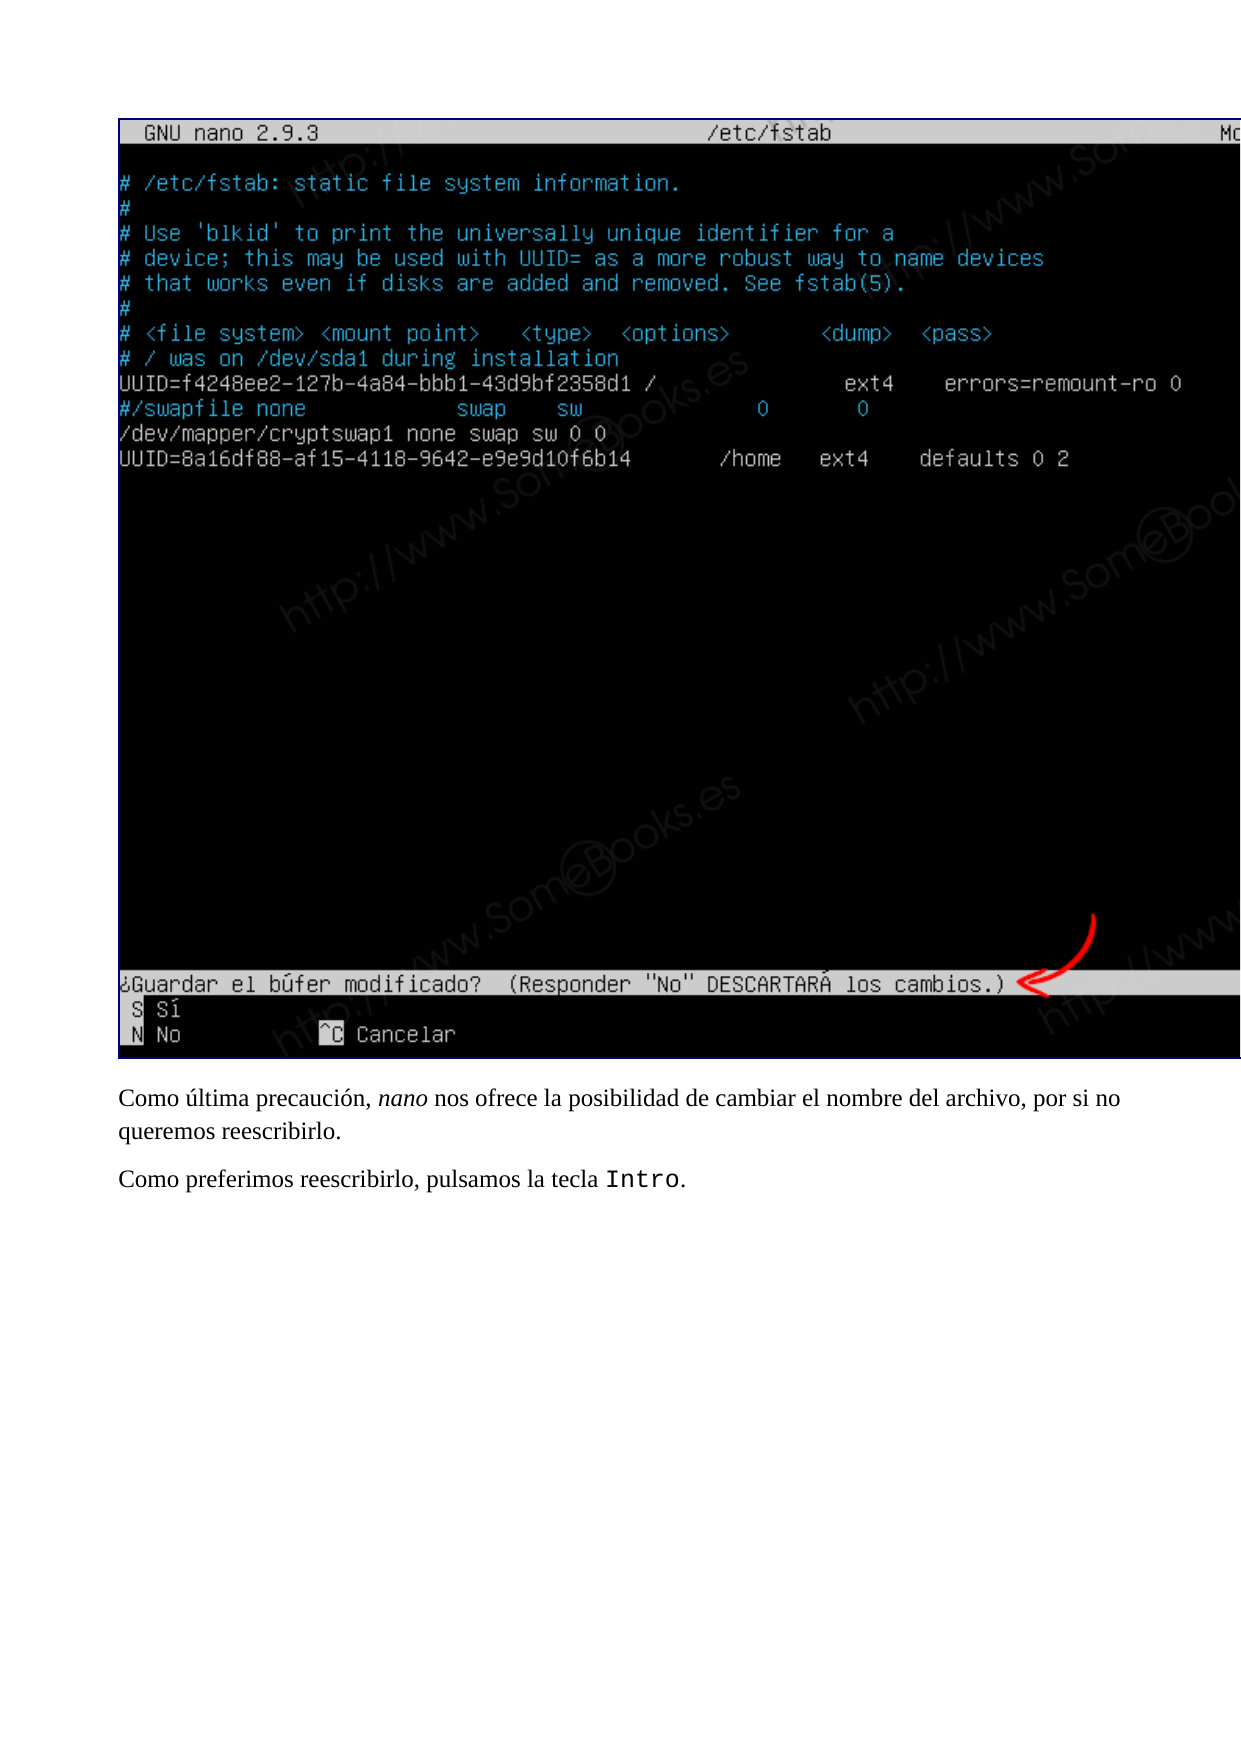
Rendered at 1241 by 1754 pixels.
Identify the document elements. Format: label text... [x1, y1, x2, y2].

text Como preferimos reescribirlo, pulsamos la tecla Intro. [118, 1164, 1122, 1194]
picture [120, 120, 1241, 1057]
text Como última precaución, nano nos ofrece la posibilidad de cambiar el nombre del archivo, por si no queremos reescribirlo. [118, 1083, 1122, 1145]
